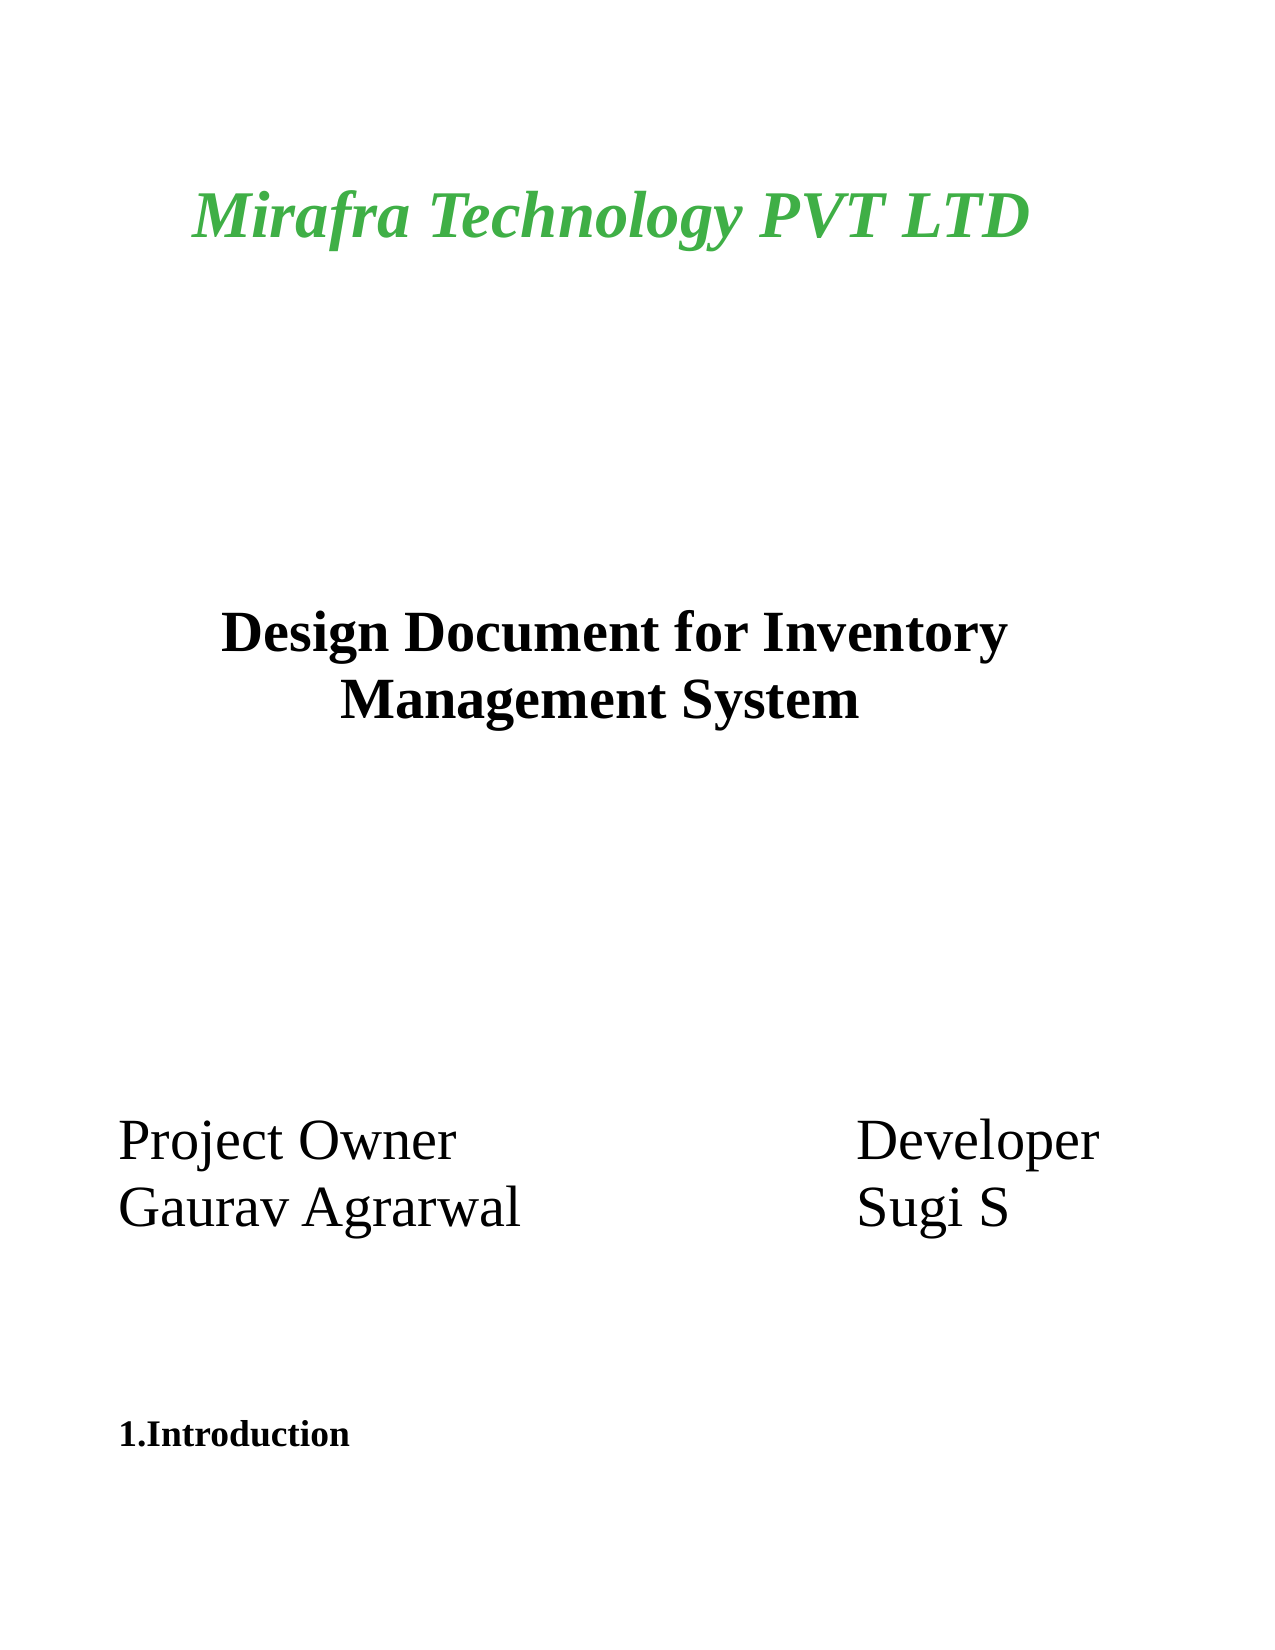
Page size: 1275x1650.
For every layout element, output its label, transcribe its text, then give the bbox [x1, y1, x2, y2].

text Mirafra Technology PVT LTD [118, 176, 1157, 252]
text Design Document for Inventory Management System [118, 597, 1157, 731]
text 1.Introduction [118, 1412, 1157, 1455]
text Project Owner Developer [118, 1105, 1157, 1172]
text Gaurav Agrarwal Sugi S [118, 1172, 1157, 1239]
